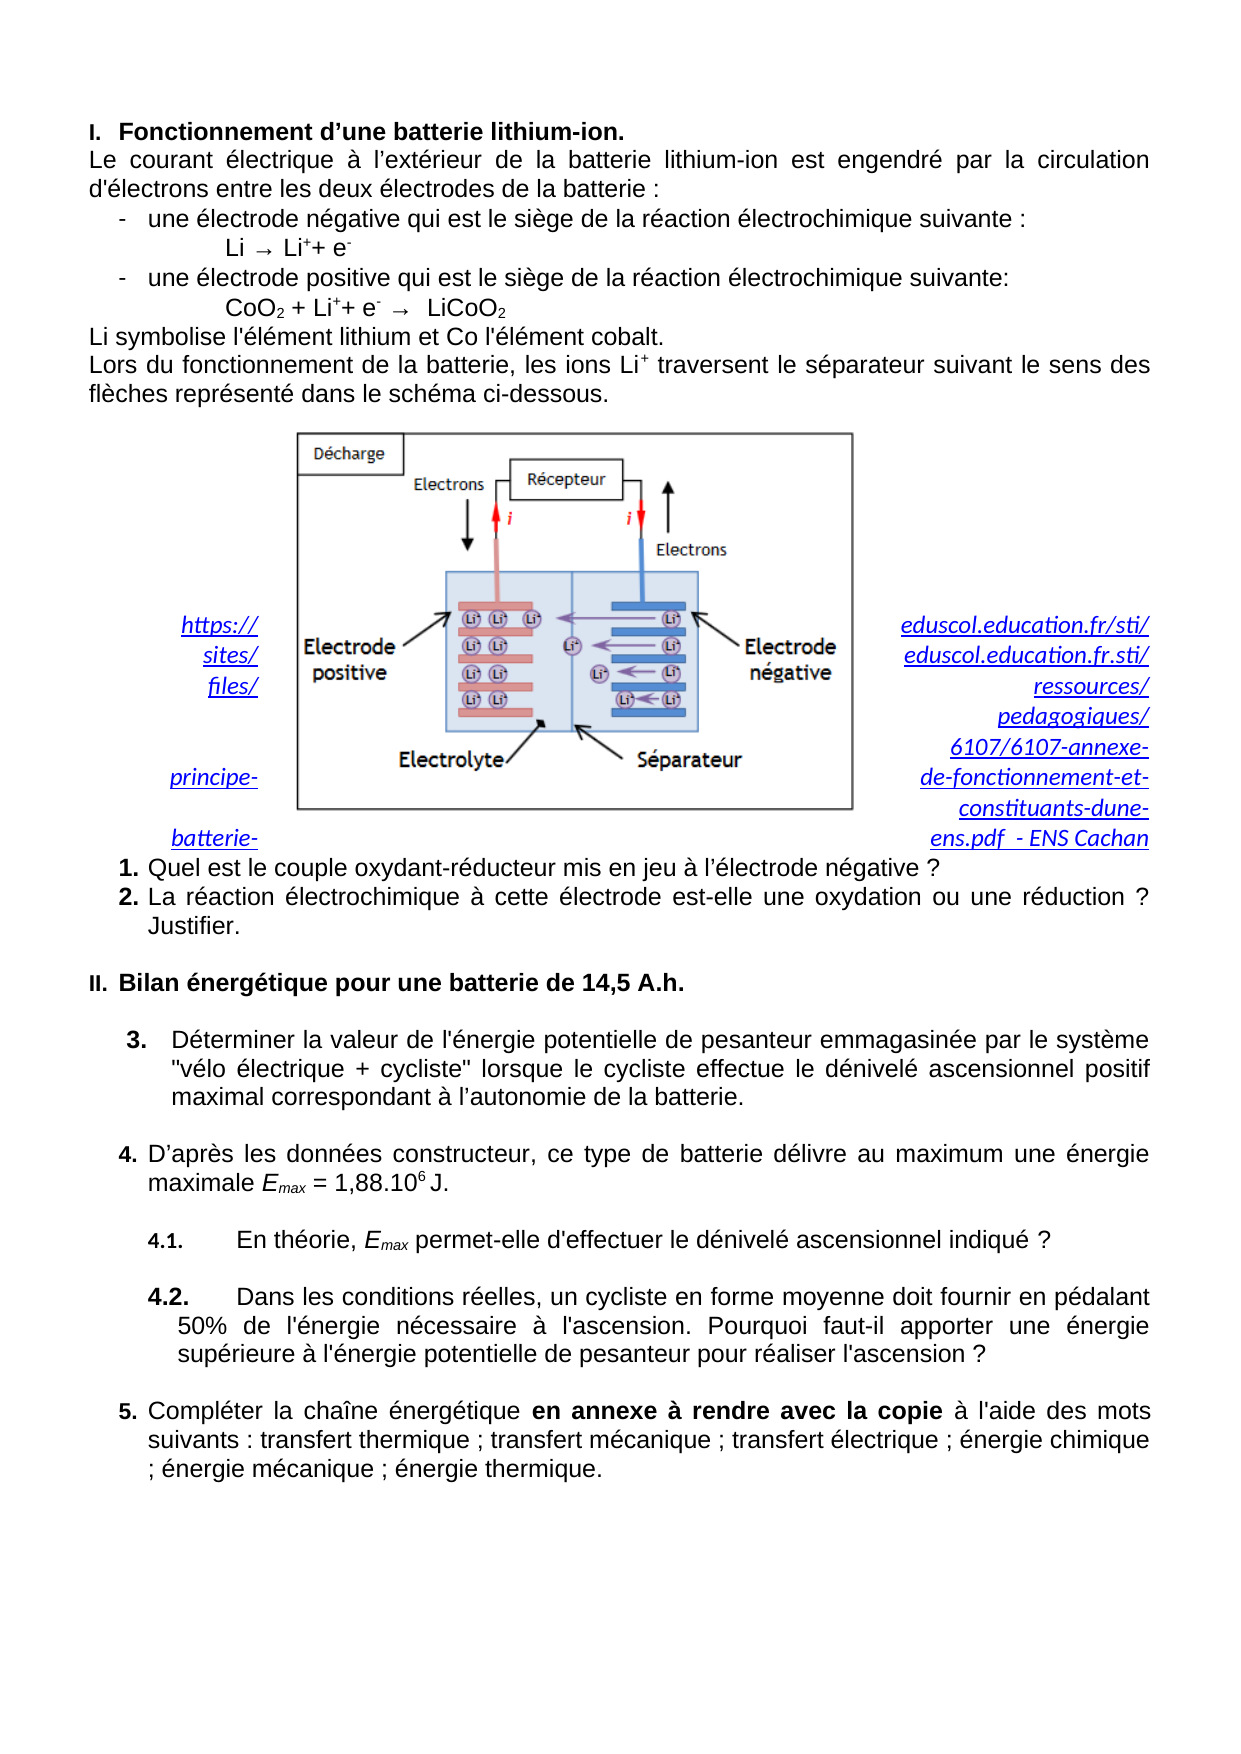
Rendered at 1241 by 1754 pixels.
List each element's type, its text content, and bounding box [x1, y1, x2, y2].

list Bilan énergétique pour une batterie de 14,5 A.h. [89, 968, 1152, 997]
text Lors du fonctionnement de la batterie, les ions Li+ traversent le séparateur suivant le sens des flèches représenté dans le schéma ci-dessous. [89, 350, 1152, 408]
list La réaction électrochimique à cette électrode est-elle une oxydation ou une réduction ? Justifier. [118, 882, 1152, 939]
list Dans les conditions réelles, un cycliste en forme moyenne doit fournir en pédalant 50% de l'énergie nécessaire à l'ascension. Pourquoi faut-il apporter une énergie supérieure à l'énergie potentielle de pesanteur pour réaliser l'ascension ? [148, 1282, 1152, 1368]
text Le courant électrique à l’extérieur de la batterie lithium-ion est engendré par la circulation d'électrons entre les deux électrodes de la batterie : [89, 145, 1152, 203]
list Quel est le couple oxydant-réducteur mis en jeu à l’électrode négative ? [118, 853, 1152, 882]
list D’après les données constructeur, ce type de batterie délivre au maximum une énergie maximale Emax = 1,88.106 J. [118, 1139, 1152, 1197]
list Déterminer la valeur de l'énergie potentielle de pesanteur emmagasinée par le système "vélo électrique + cycliste" lorsque le cycliste effectue le dénivelé ascensionnel positif maximal correspondant à l’autonomie de la batterie. [126, 1025, 1152, 1111]
list En théorie, Emax permet-elle d'effectuer le dénivelé ascensionnel indiqué ? [148, 1225, 1152, 1254]
list une électrode négative qui est le siège de la réaction électrochimique suivante : [118, 203, 1152, 233]
list une électrode positive qui est le siège de la réaction électrochimique suivante: [118, 262, 1152, 293]
text Li symbolise l'élément lithium et Co l'élément cobalt. [89, 321, 1152, 350]
picture [279, 412, 868, 825]
list Compléter la chaîne énergétique en annexe à rendre avec la copie à l'aide des mots suivants : transfert thermique ; transfert mécanique ; transfert électrique ; énergie chimique ; énergie mécanique ; énergie thermique. [118, 1396, 1152, 1482]
list Fonctionnement d’une batterie lithium-ion. [89, 117, 1152, 145]
text CoO2 + Li++ e- → LiCoO2 [162, 293, 1152, 321]
text https://eduscol.education.fr/sti/sites/eduscol.education.fr.sti/files/ressources/pedagogiques/6107/6107-annexe-principe-de-fonctionnement-et-constituants-dune-batterie-ens.pdf - ENS Cachan [162, 609, 1152, 853]
text Li → Li++ e- [162, 233, 1152, 262]
